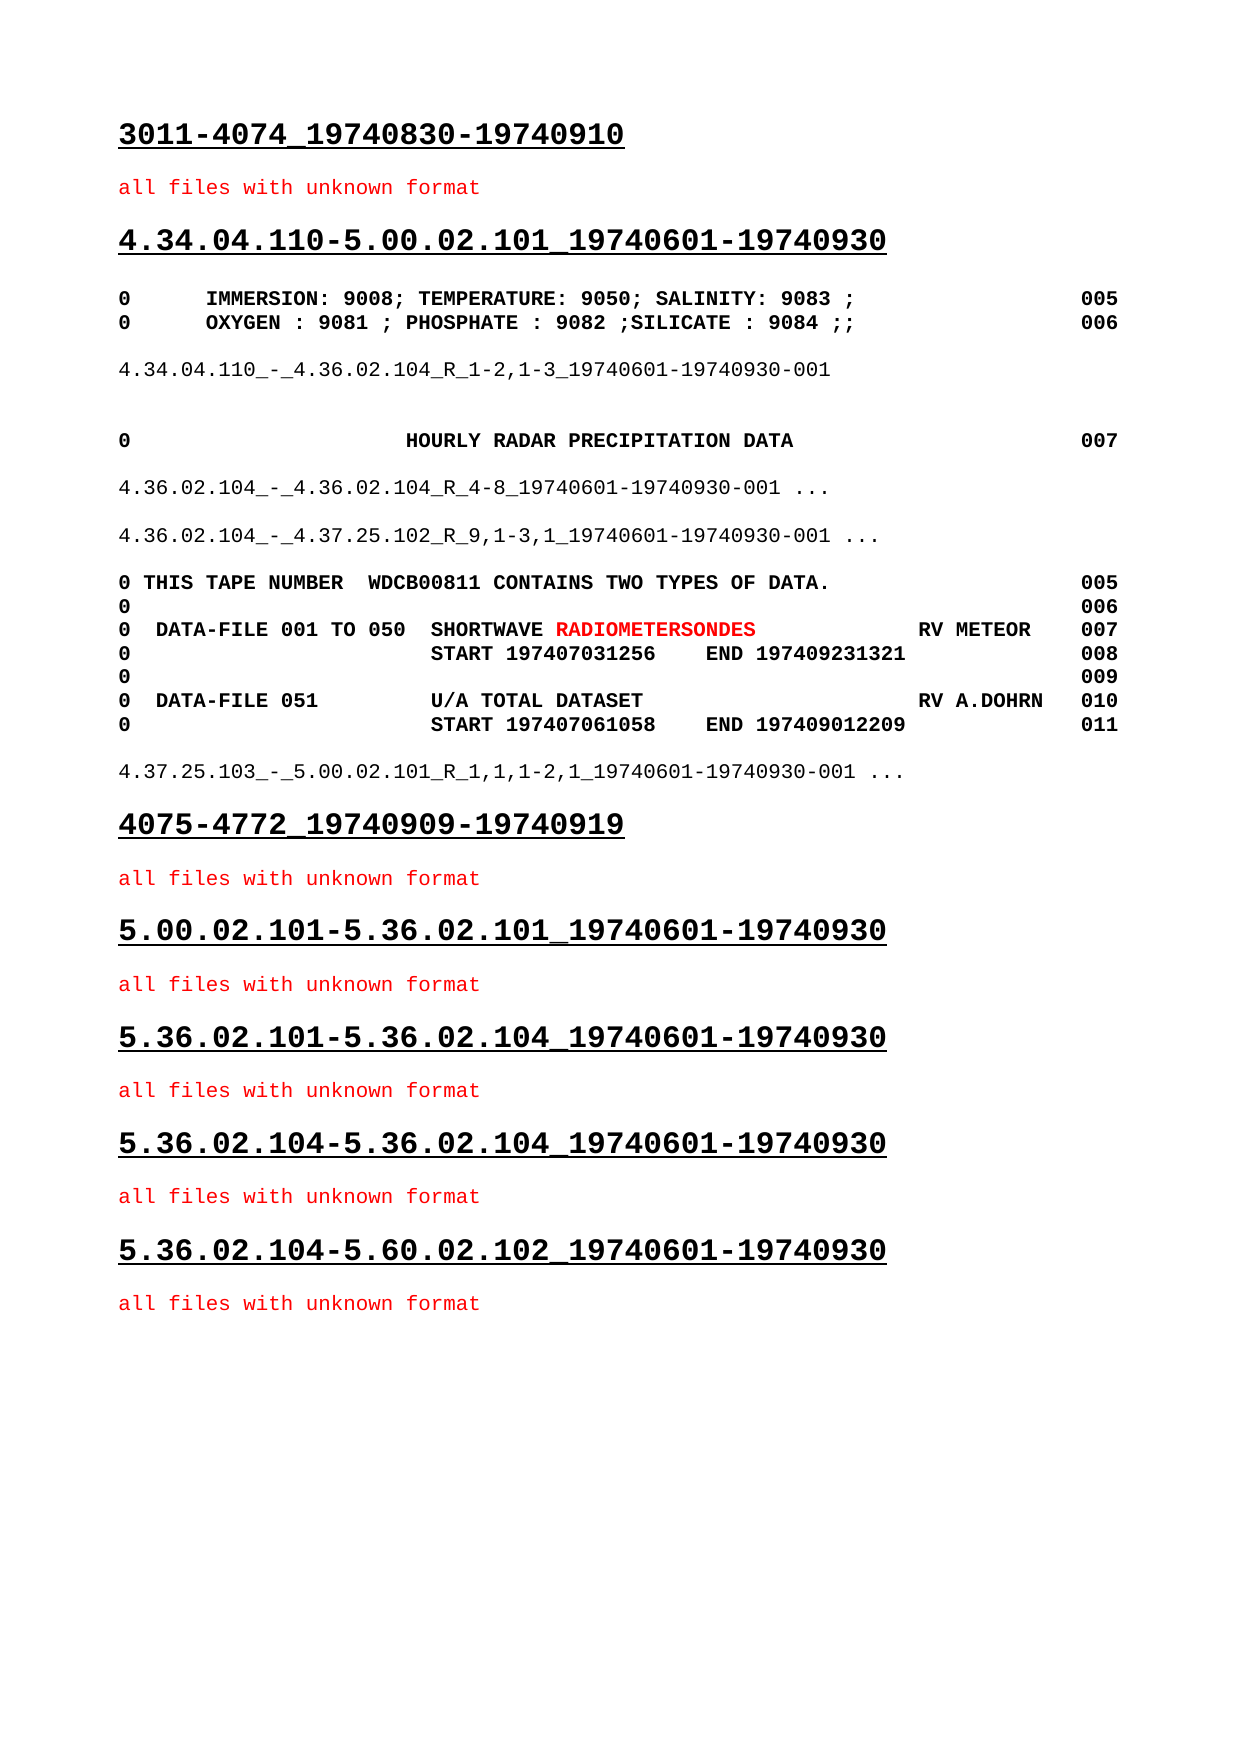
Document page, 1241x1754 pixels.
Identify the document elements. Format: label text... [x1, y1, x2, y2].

text 4.37.25.103_-_5.00.02.101_R_1,1,1-2,1_19740601-19740930-001 ... [118, 761, 1122, 785]
text 4.34.04.110-5.00.02.101_19740601-19740930 [118, 224, 1122, 260]
text all files with unknown format [118, 974, 1122, 997]
text 5.36.02.104-5.60.02.102_19740601-19740930 [118, 1234, 1122, 1269]
text 0 HOURLY RADAR PRECIPITATION DATA 007 [118, 430, 1122, 454]
text 0 IMMERSION: 9008; TEMPERATURE: 9050; SALINITY: 9083 ; 005 [118, 288, 1122, 312]
text all files with unknown format [118, 1187, 1122, 1210]
text 4.36.02.104_-_4.37.25.102_R_9,1-3,1_19740601-19740930-001 ... [118, 525, 1122, 548]
text all files with unknown format [118, 177, 1122, 201]
text 4075-4772_19740909-19740919 [118, 808, 1122, 844]
text 0 START 197407031256 END 197409231321 008 [118, 643, 1122, 667]
text 5.36.02.104-5.36.02.104_19740601-19740930 [118, 1127, 1122, 1163]
text 0 THIS TAPE NUMBER WDCB00811 CONTAINS TWO TYPES OF DATA. 005 [118, 572, 1122, 596]
text all files with unknown format [118, 1080, 1122, 1104]
text 0 009 [118, 667, 1122, 690]
text 0 START 197407061058 END 197409012209 011 [118, 714, 1122, 737]
text 0 006 [118, 596, 1122, 619]
text 4.36.02.104_-_4.36.02.104_R_4-8_19740601-19740930-001 ... [118, 477, 1122, 501]
text 4.34.04.110_-_4.36.02.104_R_1-2,1-3_19740601-19740930-001 [118, 359, 1122, 383]
text 5.36.02.101-5.36.02.104_19740601-19740930 [118, 1021, 1122, 1057]
text all files with unknown format [118, 1293, 1122, 1317]
text all files with unknown format [118, 867, 1122, 891]
text 0 DATA-FILE 051 U/A TOTAL DATASET RV A.DOHRN 010 [118, 690, 1122, 714]
text 5.00.02.101-5.36.02.101_19740601-19740930 [118, 915, 1122, 950]
text 0 DATA-FILE 001 TO 050 SHORTWAVE RADIOMETERSONDES RV METEOR 007 [118, 619, 1122, 643]
text 0 OXYGEN : 9081 ; PHOSPHATE : 9082 ;SILICATE : 9084 ;; 006 [118, 312, 1122, 336]
text 3011-4074_19740830-19740910 [118, 118, 1122, 153]
